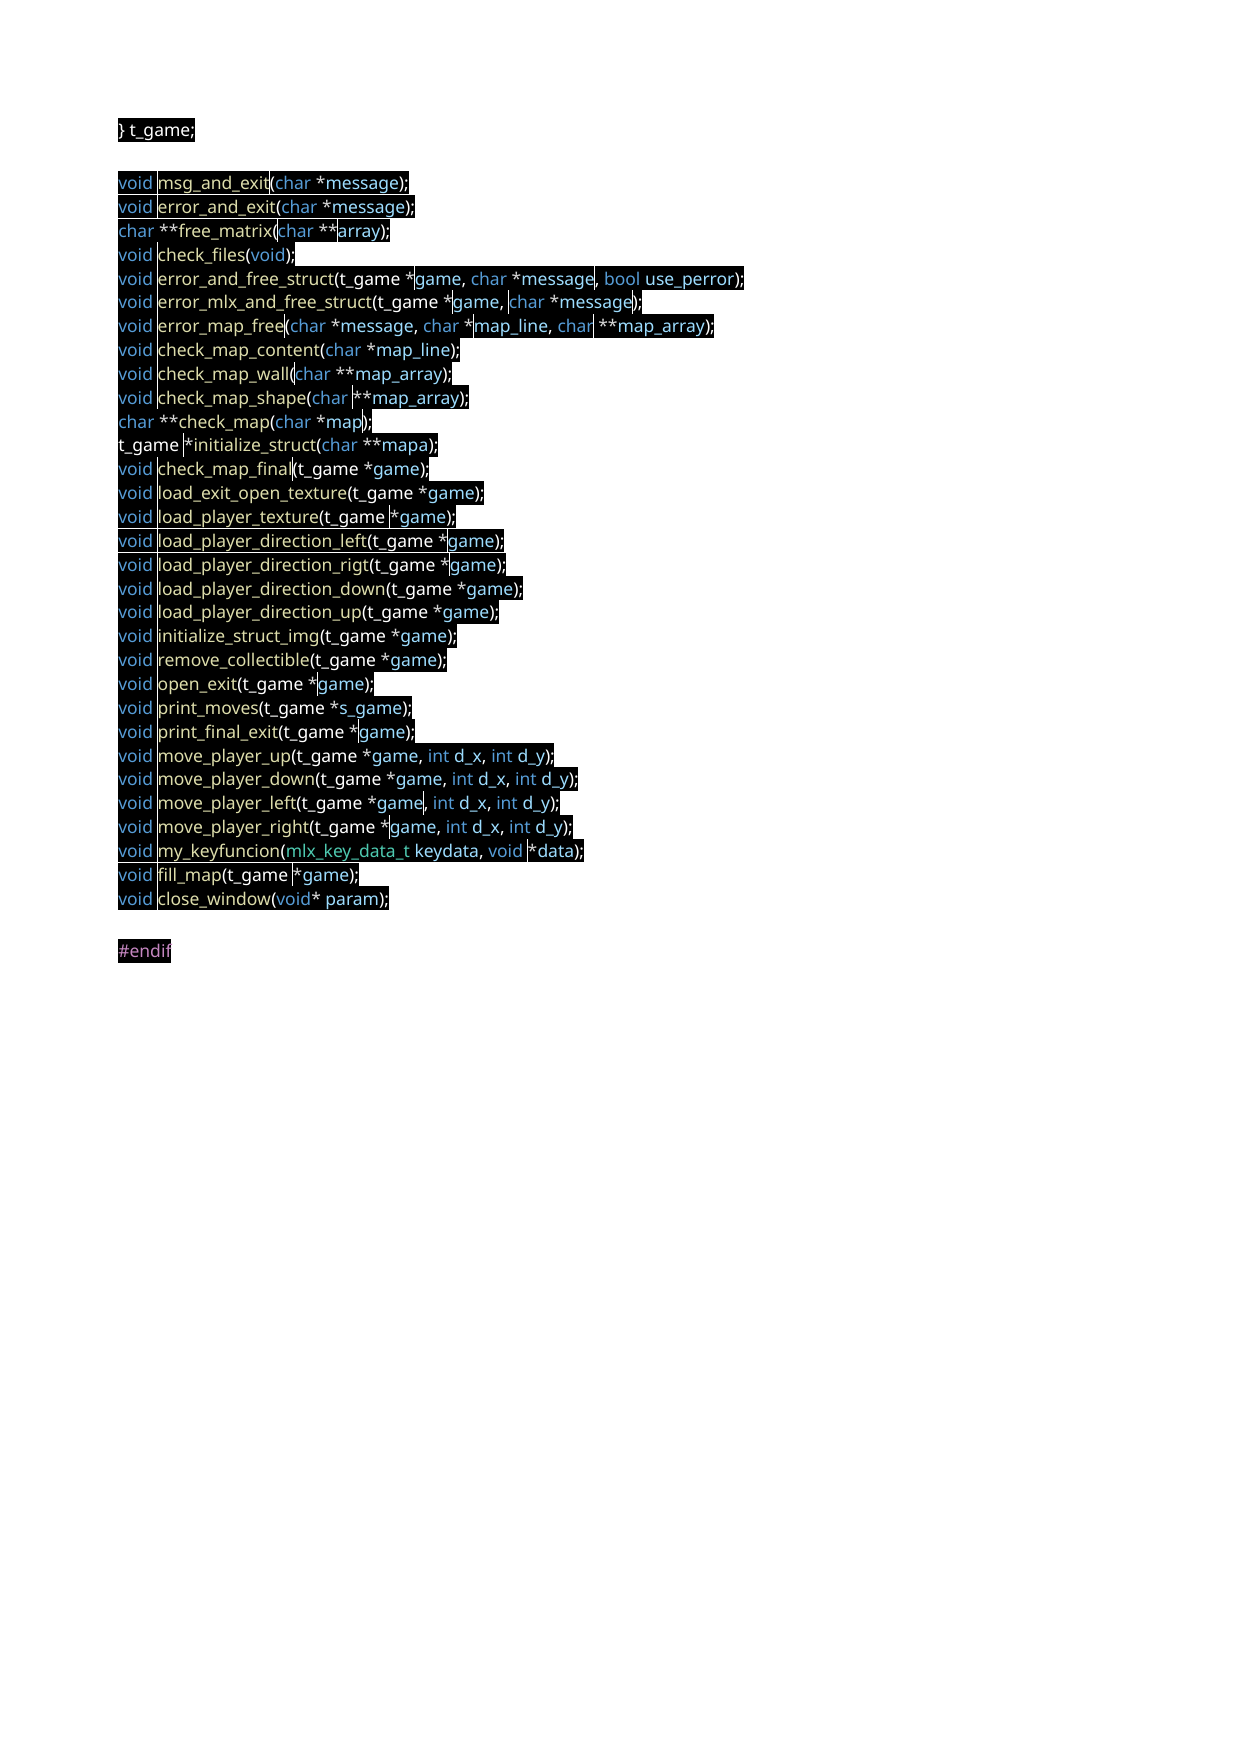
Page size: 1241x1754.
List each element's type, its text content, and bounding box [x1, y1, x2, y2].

text void load_player_texture(t_game *game); [118, 505, 1122, 528]
text void move_player_left(t_game *game, int d_x, int d_y); [118, 791, 1122, 815]
text void print_final_exit(t_game *game); [118, 719, 1122, 743]
text void check_map_final(t_game *game); [118, 457, 1122, 481]
text void remove_collectible(t_game *game); [118, 648, 1122, 672]
text char **check_map(char *map); [118, 409, 1122, 433]
text void check_map_content(char *map_line); [118, 338, 1122, 362]
text void my_keyfuncion(mlx_key_data_t keydata, void *data); [118, 839, 1122, 862]
text void error_and_free_struct(t_game *game, char *message, bool use_perror); [118, 266, 1122, 290]
text void load_player_direction_rigt(t_game *game); [118, 552, 1122, 576]
text #endif [118, 939, 1122, 963]
text void close_window(void* param); [118, 886, 1122, 910]
text } t_game; [118, 118, 1122, 142]
text void msg_and_exit(char *message); [118, 171, 1122, 194]
text void move_player_up(t_game *game, int d_x, int d_y); [118, 743, 1122, 767]
text void load_player_direction_up(t_game *game); [118, 600, 1122, 624]
text void move_player_down(t_game *game, int d_x, int d_y); [118, 767, 1122, 791]
text void load_exit_open_texture(t_game *game); [118, 481, 1122, 505]
text void fill_map(t_game *game); [118, 862, 1122, 886]
text void print_moves(t_game *s_game); [118, 696, 1122, 719]
text void error_map_free(char *message, char *map_line, char **map_array); [118, 314, 1122, 338]
text void error_and_exit(char *message); [118, 194, 1122, 218]
text void load_player_direction_down(t_game *game); [118, 576, 1122, 600]
text char **free_matrix(char **array); [118, 218, 1122, 242]
text void move_player_right(t_game *game, int d_x, int d_y); [118, 815, 1122, 839]
text void check_map_shape(char **map_array); [118, 385, 1122, 409]
text t_game *initialize_struct(char **mapa); [118, 433, 1122, 457]
text void load_player_direction_left(t_game *game); [118, 528, 1122, 552]
text void open_exit(t_game *game); [118, 672, 1122, 696]
text void initialize_struct_img(t_game *game); [118, 624, 1122, 648]
text void check_files(void); [118, 242, 1122, 266]
text void check_map_wall(char **map_array); [118, 362, 1122, 385]
text void error_mlx_and_free_struct(t_game *game, char *message); [118, 290, 1122, 314]
